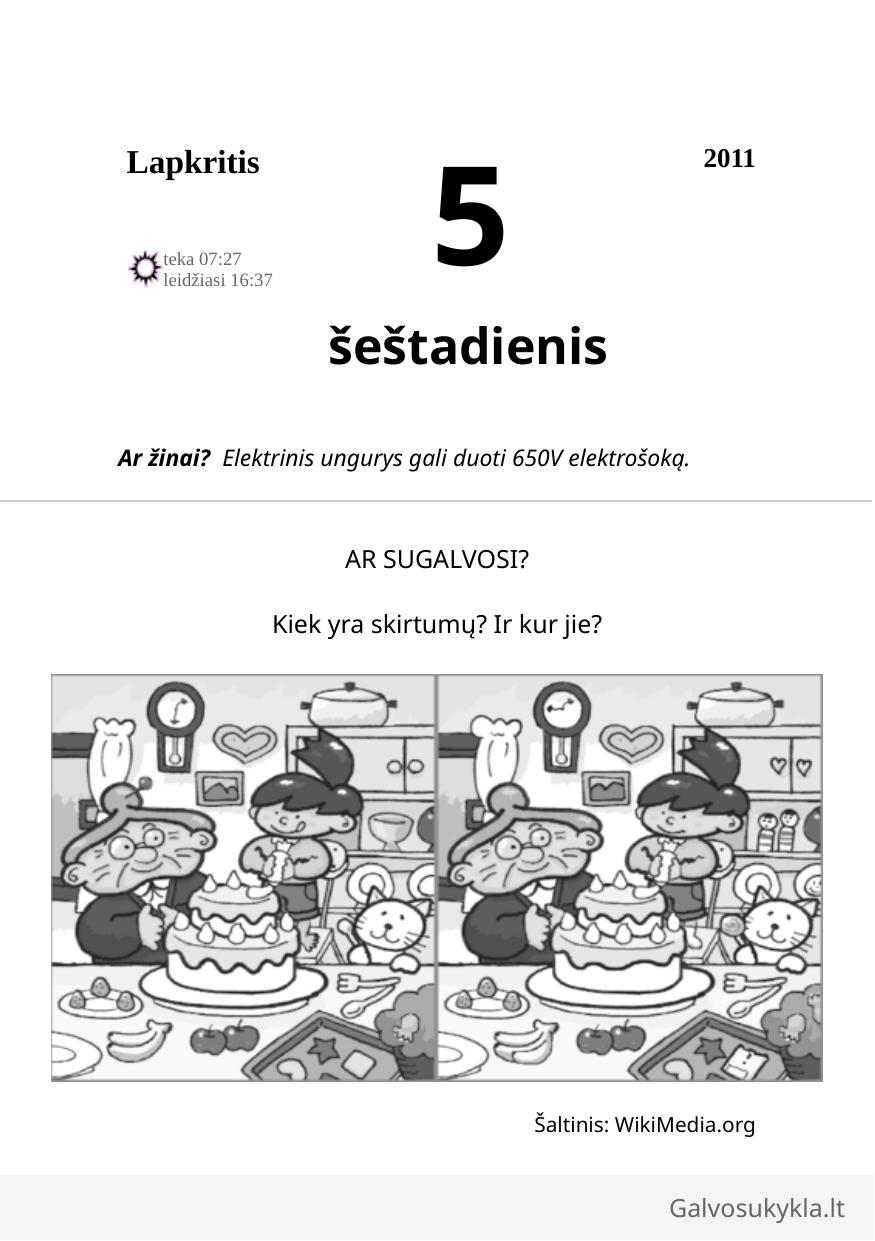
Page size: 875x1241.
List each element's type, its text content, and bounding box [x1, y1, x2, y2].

text Šaltinis: WikiMedia.org [118, 1110, 756, 1139]
picture [127, 250, 164, 288]
text Kiek yra skirtumų? Ir kur jie? [118, 607, 756, 641]
text Ar žinai? Elektrinis ungurys gali duoti 650V elektrošoką. [118, 442, 756, 473]
table_header Lapkritis teka 07:27 leidžiasi 16:37 [118, 118, 298, 287]
text AR SUGALVOSI? [118, 541, 756, 575]
table_header 2011 [638, 118, 756, 379]
table_header 5 šeštadienis [299, 118, 638, 379]
table_header [118, 288, 298, 379]
